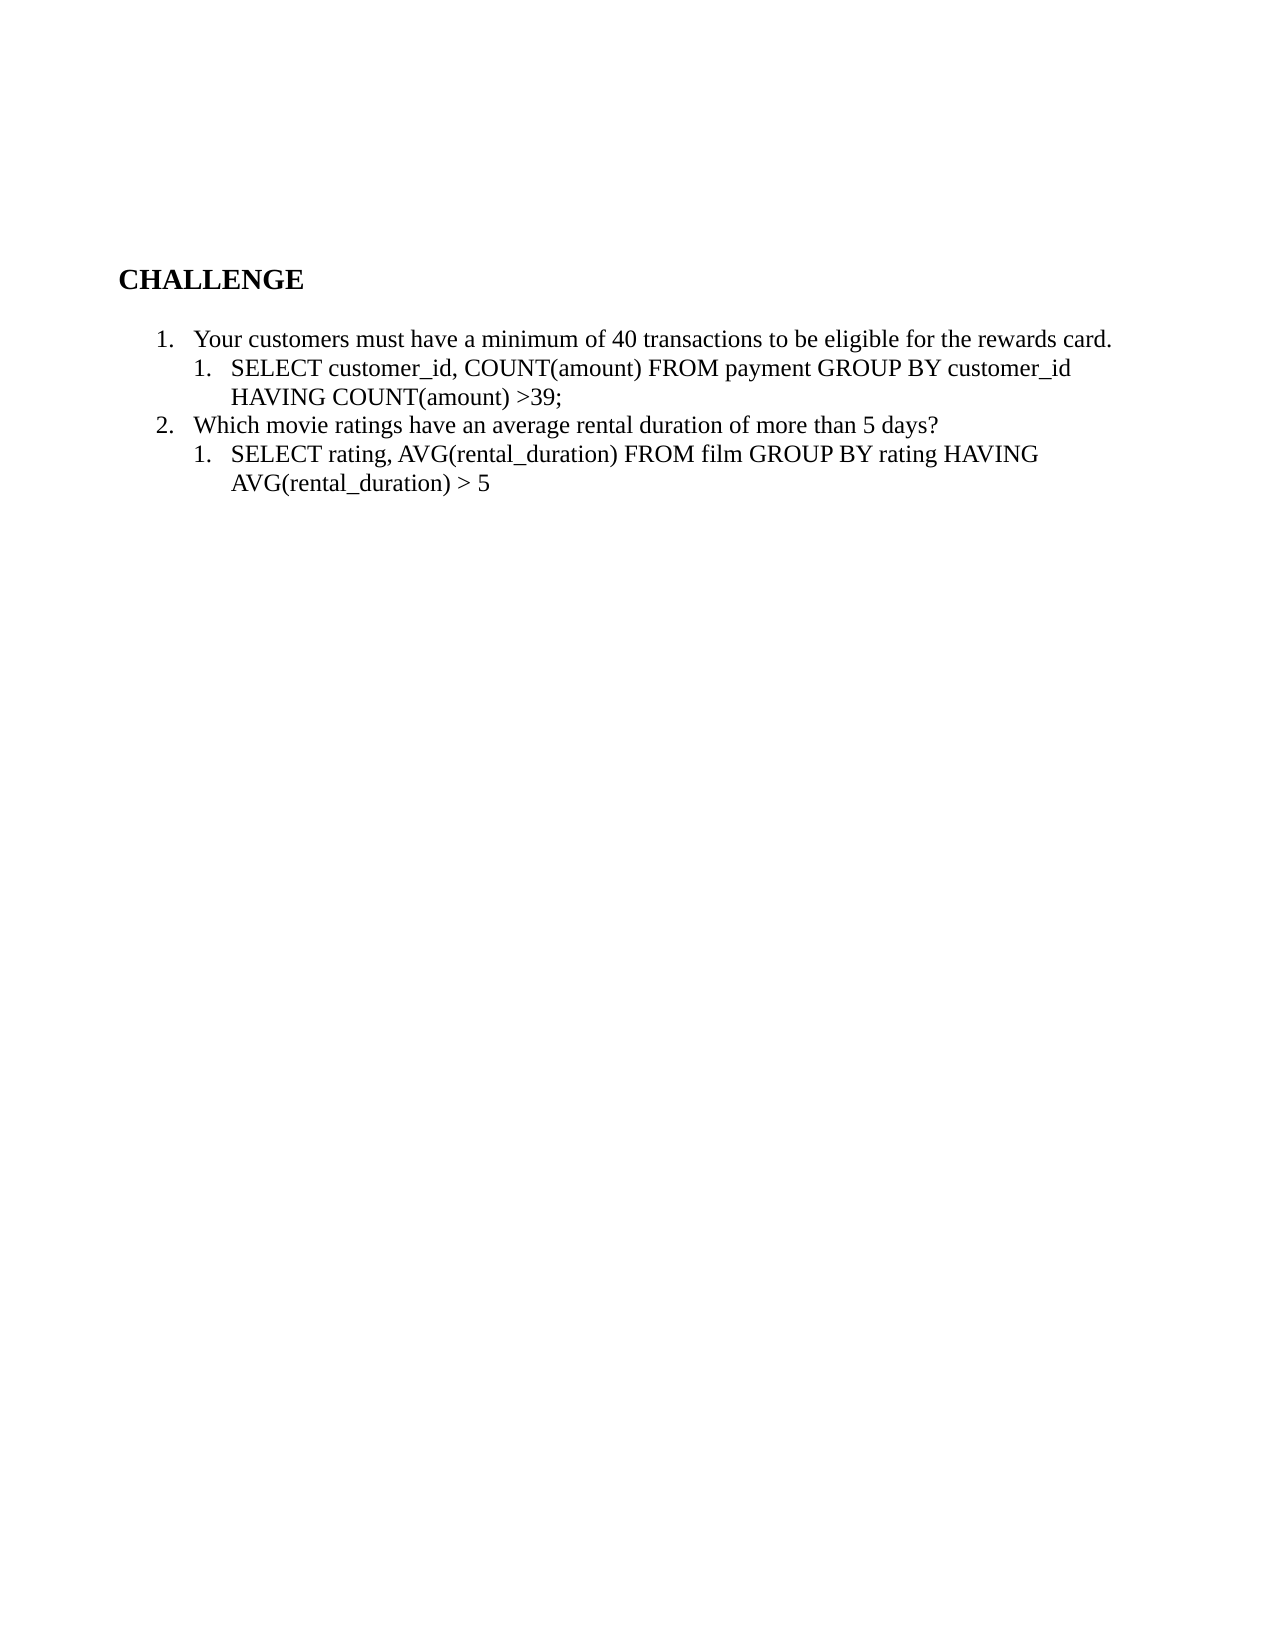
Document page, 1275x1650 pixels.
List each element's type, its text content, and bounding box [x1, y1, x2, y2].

list SELECT customer_id, COUNT(amount) FROM payment GROUP BY customer_id HAVING COUNT(amount) >39; [193, 353, 1157, 410]
text CHALLENGE [118, 262, 1157, 295]
list Your customers must have a minimum of 40 transactions to be eligible for the rewards card. [156, 324, 1157, 353]
list Which movie ratings have an average rental duration of more than 5 days? [156, 410, 1157, 439]
list SELECT rating, AVG(rental_duration) FROM film GROUP BY rating HAVING AVG(rental_duration) > 5 [193, 439, 1157, 497]
